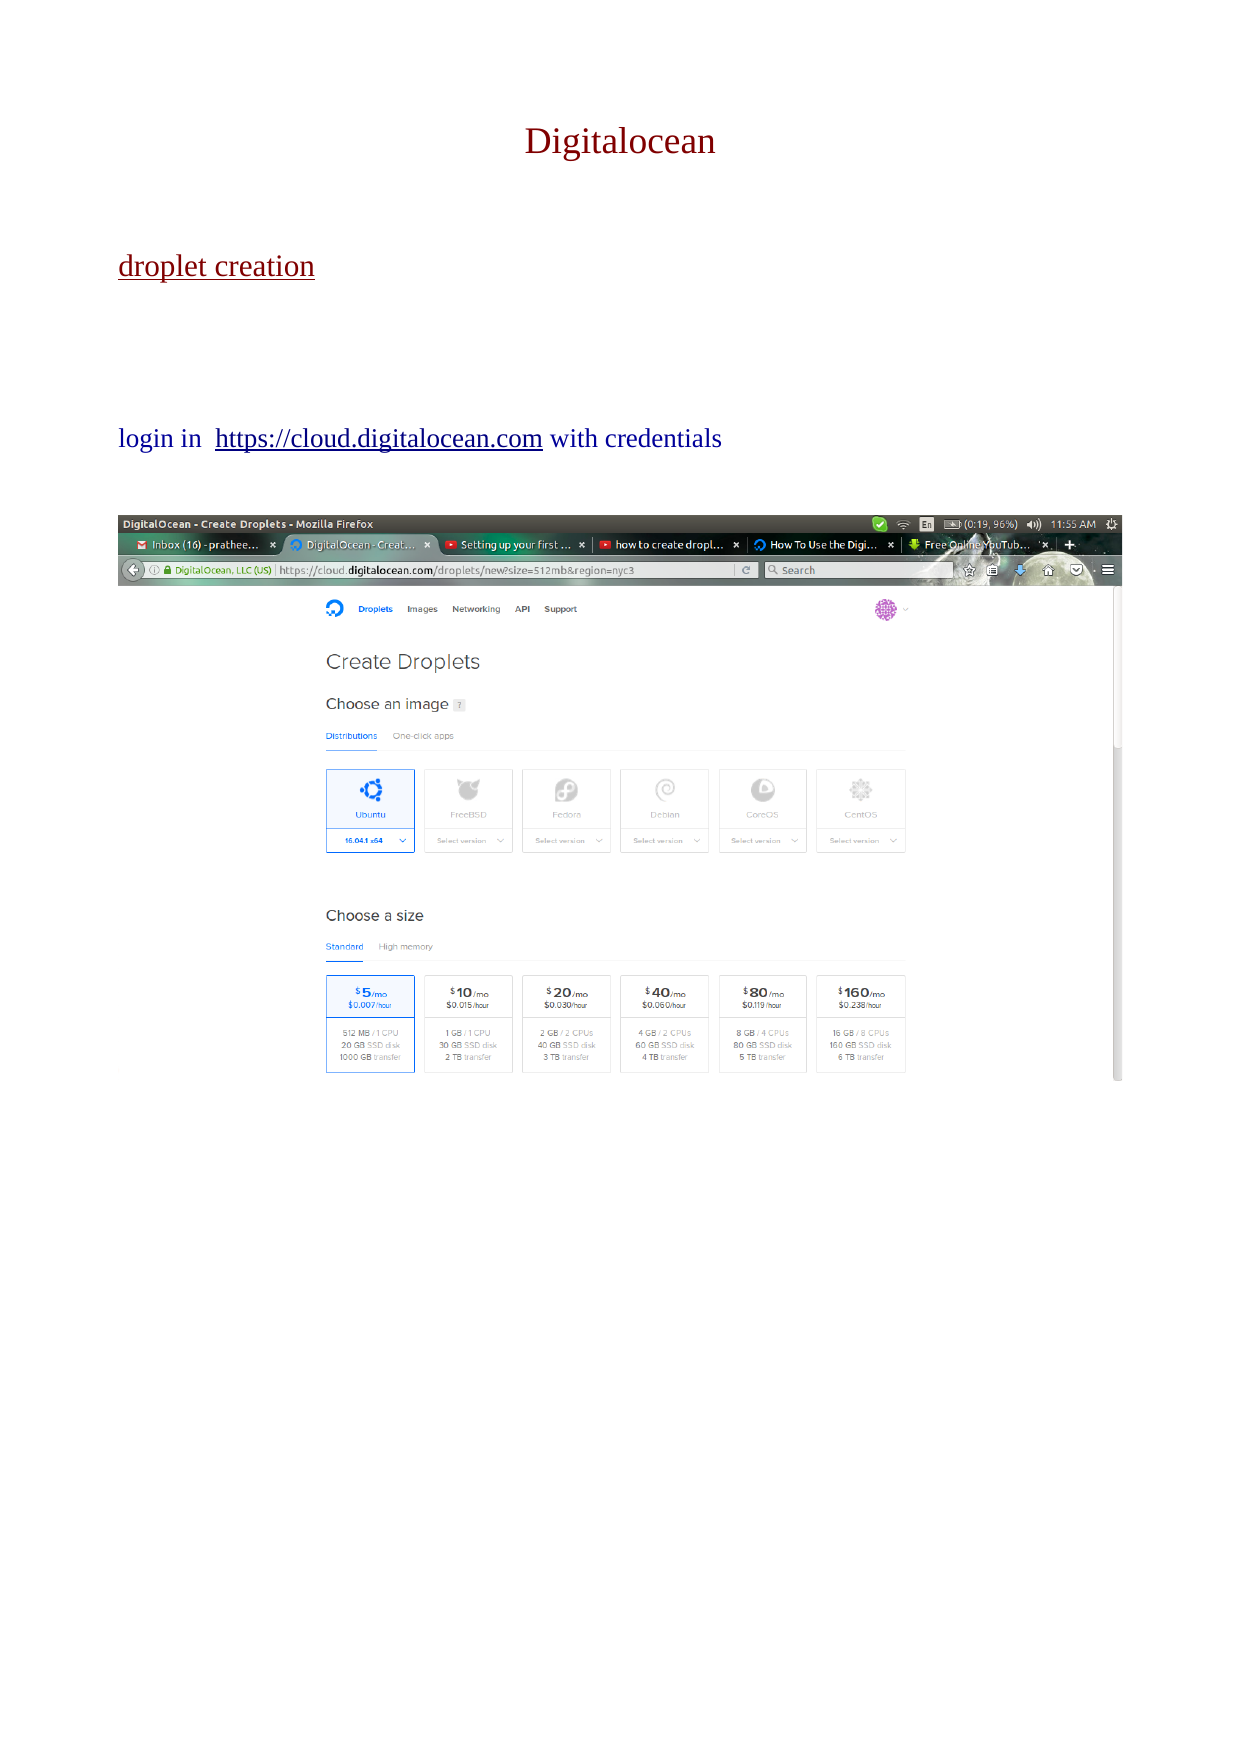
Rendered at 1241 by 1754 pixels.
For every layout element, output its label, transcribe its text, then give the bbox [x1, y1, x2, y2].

picture [118, 515, 1123, 1081]
text Digitalocean [118, 118, 1122, 161]
text login in https://cloud.digitalocean.com with credentials [118, 422, 1122, 453]
text droplet creation [118, 247, 1122, 283]
